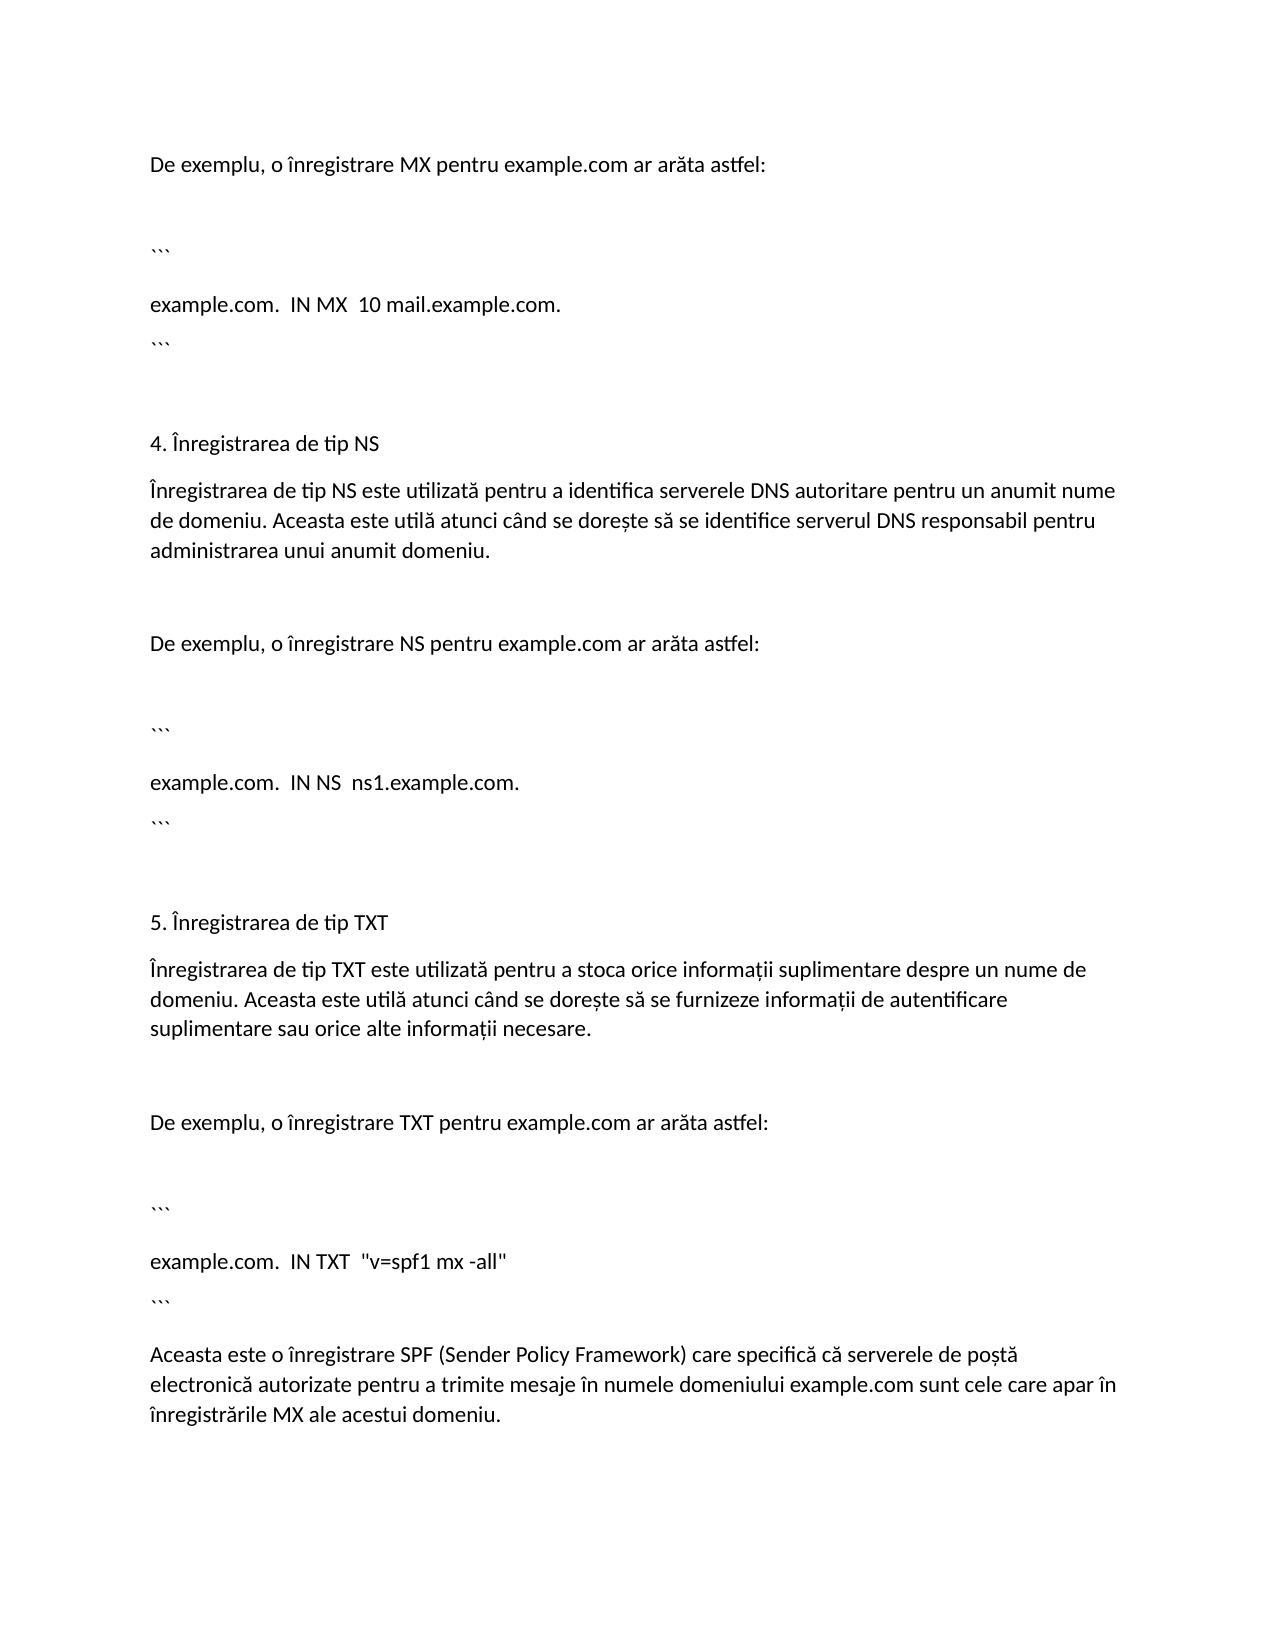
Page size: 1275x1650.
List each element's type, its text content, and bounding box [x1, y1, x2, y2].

text De exemplu, o înregistrare MX pentru example.com ar arăta astfel: [150, 150, 1125, 178]
text ``` [150, 1201, 1125, 1229]
text ``` [150, 243, 1125, 271]
text Înregistrarea de tip NS este utilizată pentru a identifica serverele DNS autoritare pentru un anumit nume de domeniu. Aceasta este utilă atunci când se dorește să se identifice serverul DNS responsabil pentru administrarea unui anumit domeniu. [150, 476, 1125, 564]
text example.com. IN NS ns1.example.com. [150, 768, 1125, 797]
text example.com. IN TXT "v=spf1 mx -all" [150, 1247, 1125, 1275]
text ``` [150, 1294, 1125, 1322]
text Aceasta este o înregistrare SPF (Sender Policy Framework) care specifică că serverele de poștă electronică autorizate pentru a trimite mesaje în numele domeniului example.com sunt cele care apar în înregistrările MX ale acestui domeniu. [150, 1341, 1125, 1428]
text example.com. IN MX 10 mail.example.com. [150, 290, 1125, 318]
text De exemplu, o înregistrare NS pentru example.com ar arăta astfel: [150, 629, 1125, 657]
text ``` [150, 336, 1125, 364]
text 5. Înregistrarea de tip TXT [150, 908, 1125, 936]
text De exemplu, o înregistrare TXT pentru example.com ar arăta astfel: [150, 1108, 1125, 1136]
text Înregistrarea de tip TXT este utilizată pentru a stoca orice informații suplimentare despre un nume de domeniu. Aceasta este utilă atunci când se dorește să se furnizeze informații de autentificare suplimentare sau orice alte informații necesare. [150, 955, 1125, 1043]
text ``` [150, 722, 1125, 750]
text 4. Înregistrarea de tip NS [150, 429, 1125, 457]
text ``` [150, 815, 1125, 843]
